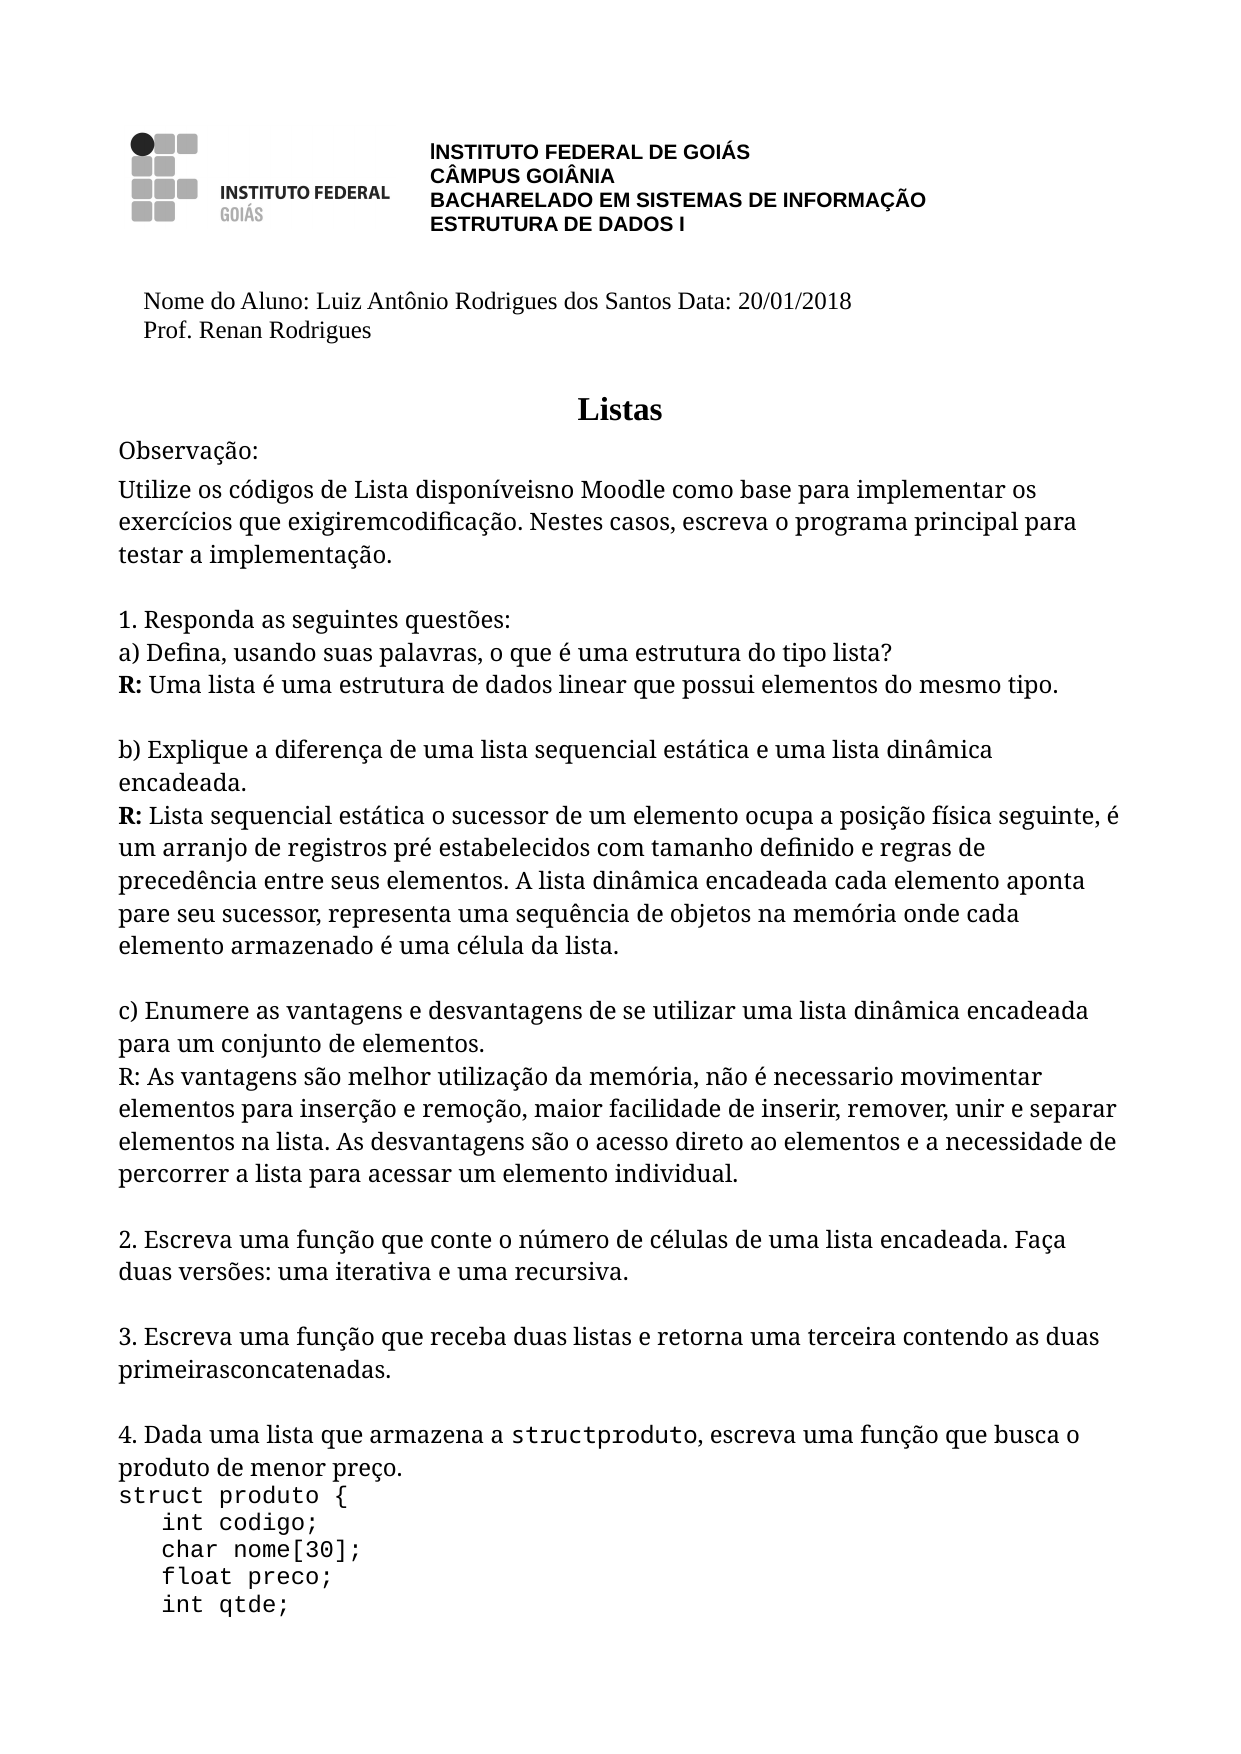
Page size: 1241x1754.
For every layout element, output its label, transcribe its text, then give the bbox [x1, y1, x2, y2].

text float preco; [118, 1565, 1122, 1592]
text int qtde; [118, 1592, 1122, 1619]
subtitle Listas [118, 389, 1122, 427]
text Prof. Renan Rodrigues [118, 315, 1122, 343]
text b) Explique a diferença de uma lista sequencial estática e uma lista dinâmica encadeada. [118, 733, 1122, 798]
text CÂMPUS GOIÂNIA [430, 164, 1074, 188]
text char nome[30]; [118, 1538, 1122, 1565]
picture [124, 125, 396, 229]
text BACHARELADO EM SISTEMAS DE INFORMAÇÃO [430, 188, 1074, 212]
text Utilize os códigos de Lista disponíveisno Moodle como base para implementar os exercícios que exigiremcodificação. Nestes casos, escreva o programa principal para testar a implementação. [118, 472, 1122, 570]
text R: As vantagens são melhor utilização da memória, não é necessario movimentar elementos para inserção e remoção, maior facilidade de inserir, remover, unir e separar elementos na lista. As desvantagens são o acesso direto ao elementos e a necessidade de percorrer a lista para acessar um elemento individual. [118, 1059, 1122, 1190]
text R: Uma lista é uma estrutura de dados linear que possui elementos do mesmo tipo. [118, 668, 1122, 701]
text 2. Escreva uma função que conte o número de células de uma lista encadeada. Faça duas versões: uma iterativa e uma recursiva. [118, 1222, 1122, 1288]
text Observação: [118, 434, 1122, 466]
text 4. Dada uma lista que armazena a structproduto, escreva uma função que busca o produto de menor preço. [118, 1418, 1122, 1483]
text struct produto { [118, 1483, 1122, 1510]
text int codigo; [118, 1510, 1122, 1538]
text a) Defina, usando suas palavras, o que é uma estrutura do tipo lista? [118, 636, 1122, 668]
text c) Enumere as vantagens e desvantagens de se utilizar uma lista dinâmica encadeada para um conjunto de elementos. [118, 994, 1122, 1059]
text 3. Escreva uma função que receba duas listas e retorna uma terceira contendo as duas primeirasconcatenadas. [118, 1320, 1122, 1385]
text R: Lista sequencial estática o sucessor de um elemento ocupa a posição física seguinte, é um arranjo de registros pré estabelecidos com tamanho definido e regras de precedência entre seus elementos. A lista dinâmica encadeada cada elemento aponta pare seu sucessor, representa uma sequência de objetos na memória onde cada elemento armazenado é uma célula da lista. [118, 798, 1122, 962]
text 1. Responda as seguintes questões: [118, 603, 1122, 636]
text Nome do Aluno: Luiz Antônio Rodrigues dos Santos Data: 20/01/2018 [118, 286, 1122, 315]
text ESTRUTURA DE DADOS I [430, 212, 1074, 236]
text INSTITUTO FEDERAL DE GOIÁS [430, 138, 1074, 164]
